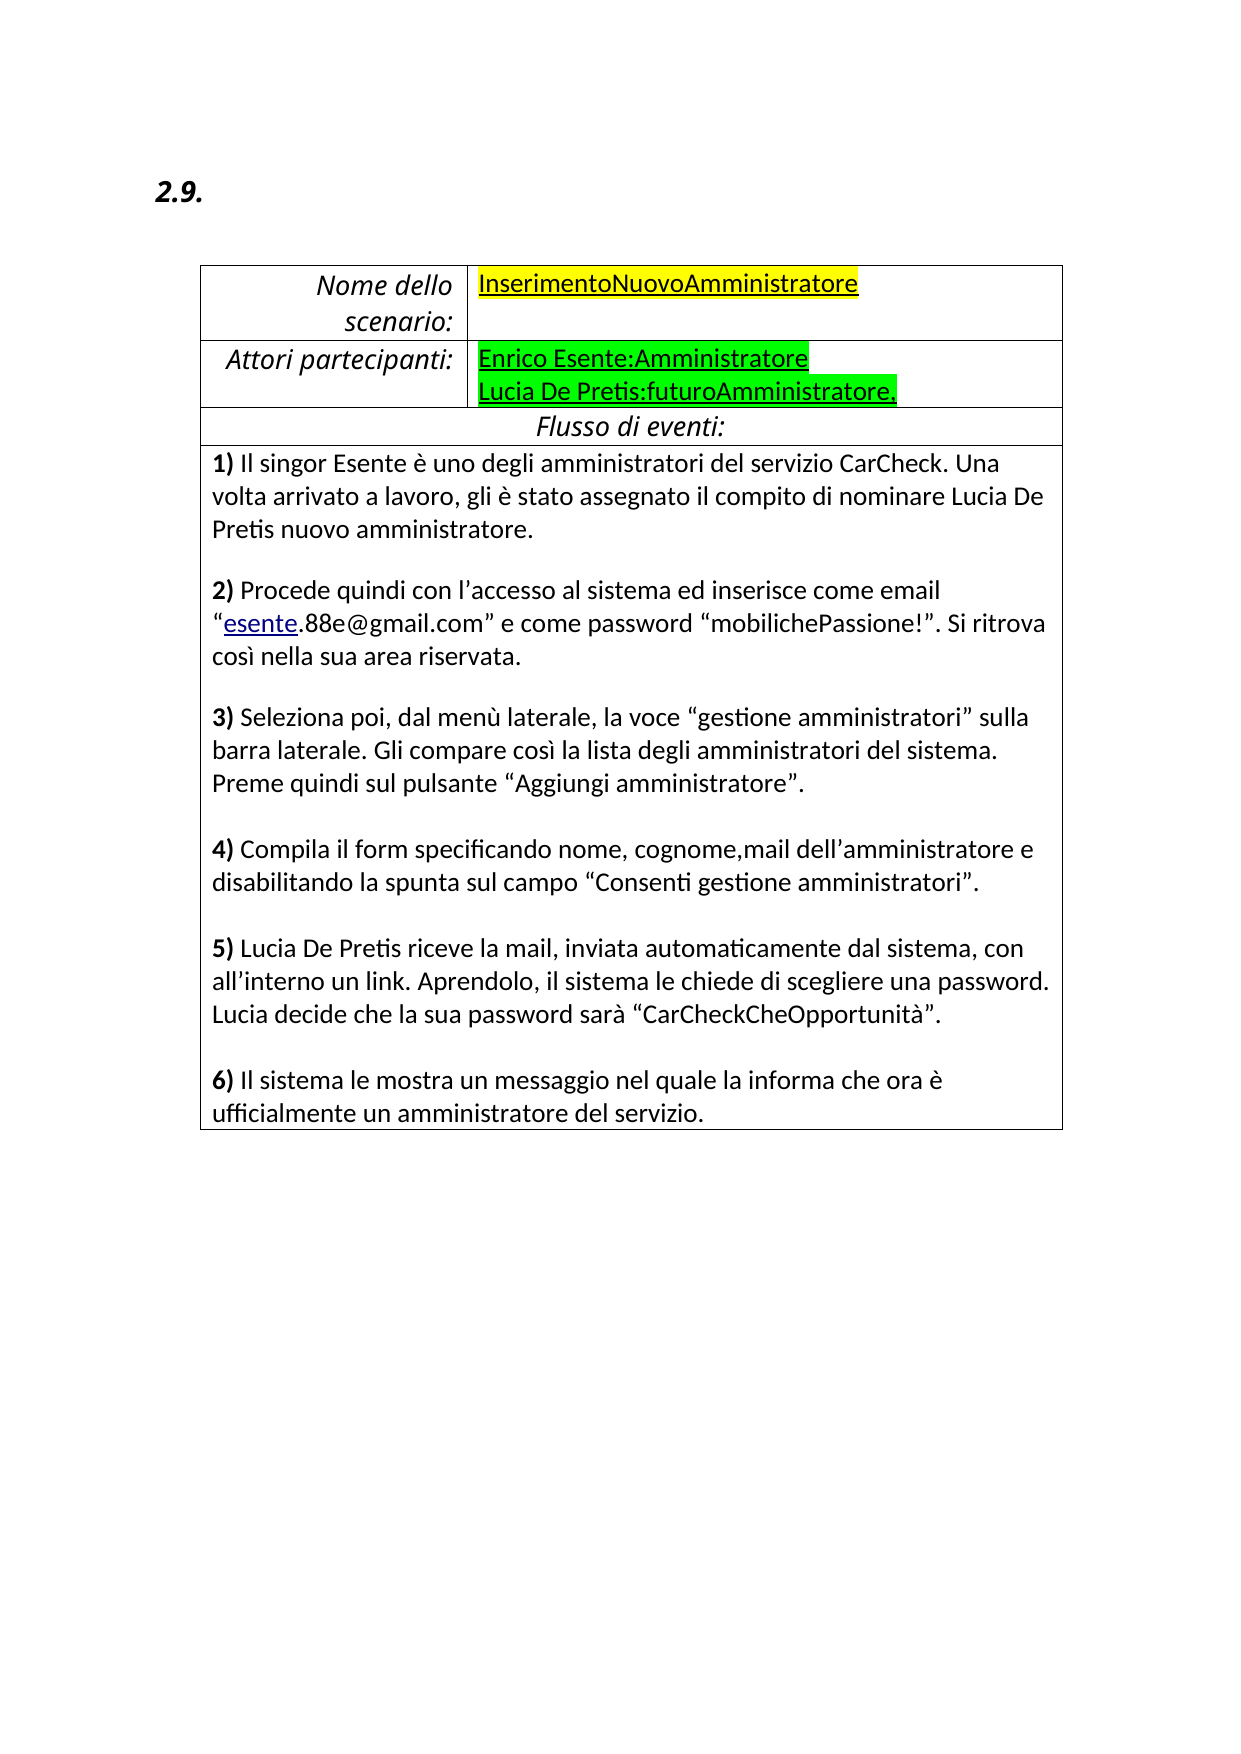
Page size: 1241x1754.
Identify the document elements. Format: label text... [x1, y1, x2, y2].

table_header Nome dello scenario: [201, 266, 467, 340]
table_header InserimentoNuovoAmministratore [468, 266, 1062, 340]
table_cell Attori partecipanti: [201, 341, 467, 407]
table_cell 1) Il singor Esente è uno degli amministratori del servizio CarCheck. Una volta arrivato a lavoro, gli è stato assegnato il compito di nominare Lucia De Pretis nuovo amministratore. 2) Procede quindi con l’accesso al sistema ed inserisce come email “esente.88e@gmail.com” e come password “mobilichePassione!”. Si ritrova così nella sua area riservata. 3) Seleziona poi, dal menù laterale, la voce “gestione amministratori” sulla barra laterale. Gli compare così la lista degli amministratori del sistema. Preme quindi sul pulsante “Aggiungi amministratore”. 4) Compila il form specificando nome, cognome,mail dell’amministratore e disabilitando la spunta sul campo “Consenti gestione amministratori”. 5) Lucia De Pretis riceve la mail, inviata automaticamente dal sistema, con all’interno un link. Aprendolo, il sistema le chiede di scegliere una password. Lucia decide che la sua password sarà “CarCheckCheOpportunità”. 6) Il sistema le mostra un messaggio nel quale la informa che ora è ufficialmente un amministratore del servizio. [201, 446, 1062, 1129]
table_cell Flusso di eventi: [201, 408, 1062, 445]
table_cell Enrico Esente:Amministratore Lucia De Pretis:futuroAmministratore, [468, 341, 1062, 407]
